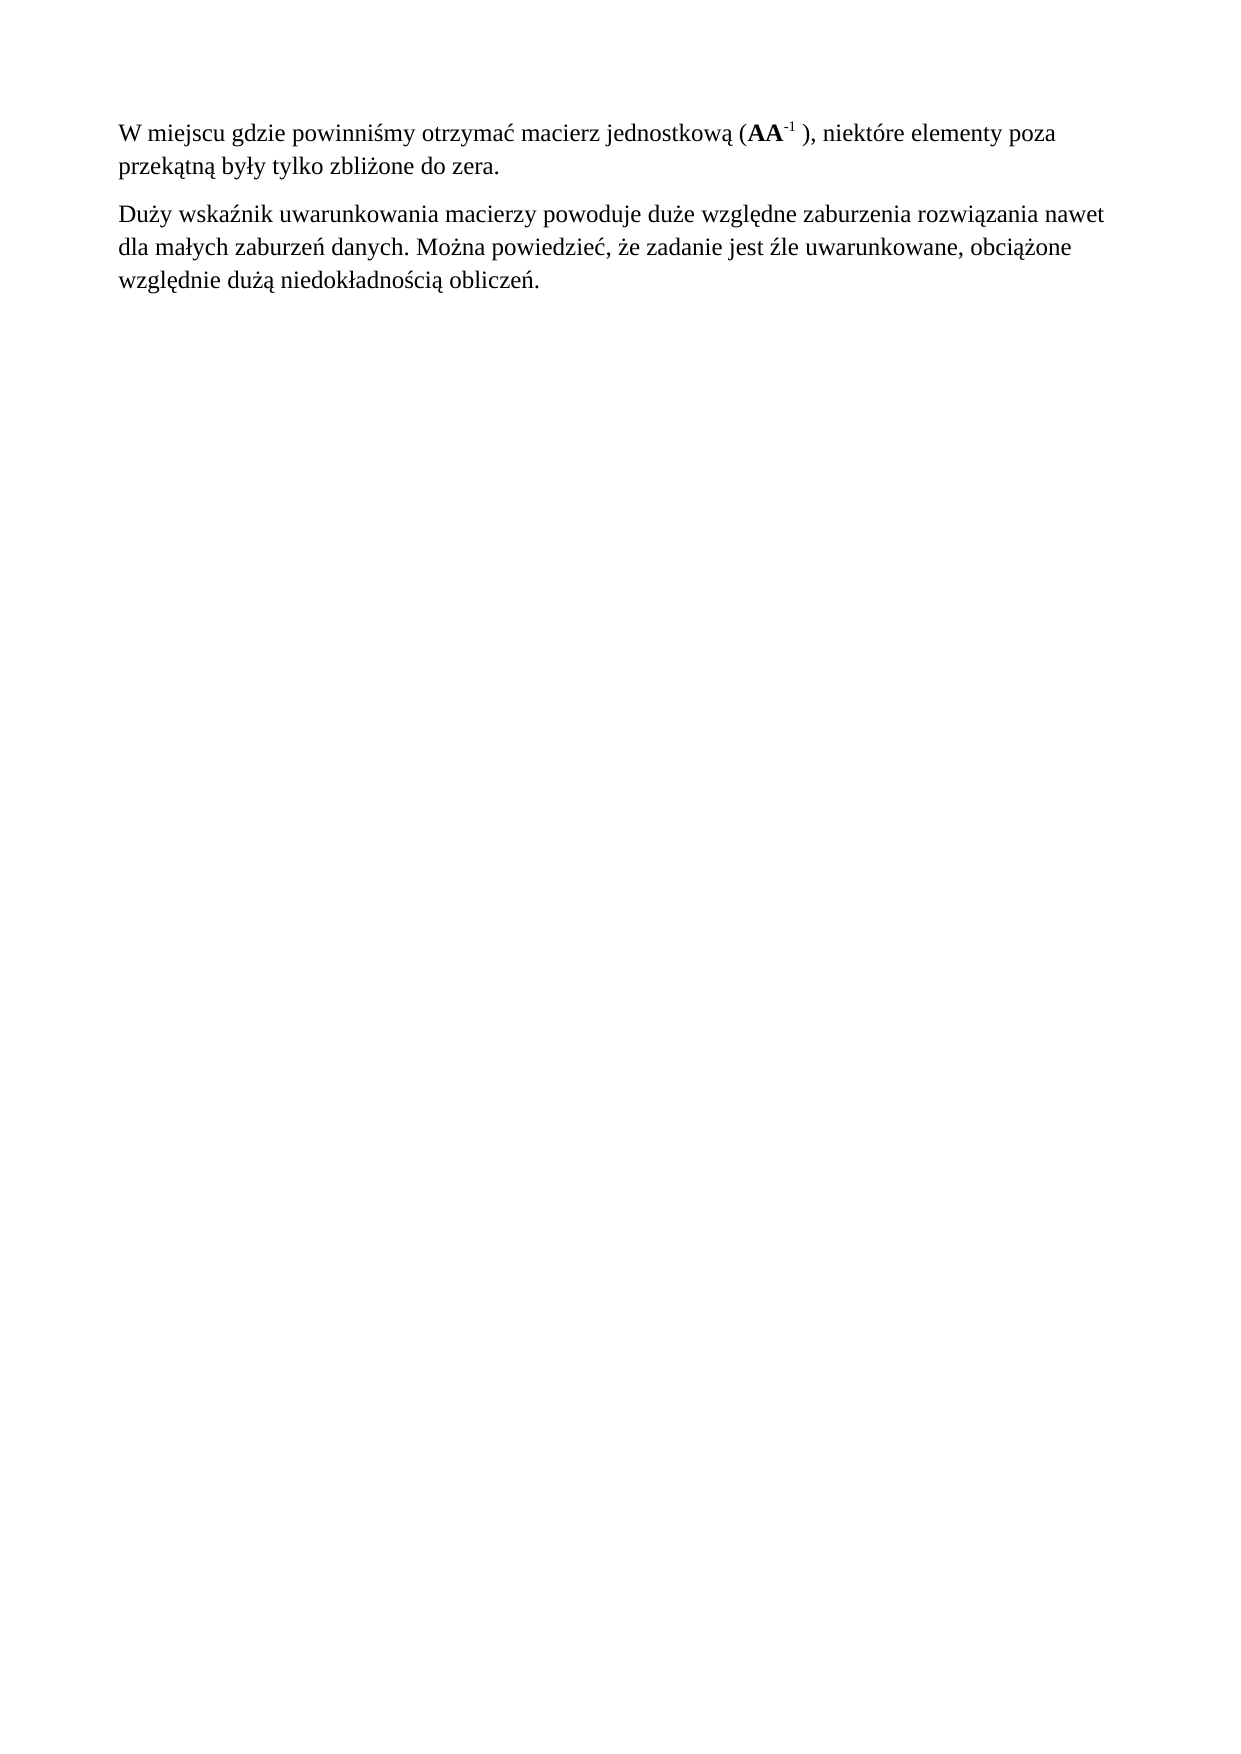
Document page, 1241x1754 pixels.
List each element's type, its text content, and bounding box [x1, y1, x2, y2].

text W miejscu gdzie powinniśmy otrzymać macierz jednostkową (AA-1 ), niektóre elementy poza przekątną były tylko zbliżone do zera. [118, 118, 1122, 180]
text Duży wskaźnik uwarunkowania macierzy powoduje duże względne zaburzenia rozwiązania nawet dla małych zaburzeń danych. Można powiedzieć, że zadanie jest źle uwarunkowane, obciążone względnie dużą niedokładnością obliczeń. [118, 199, 1122, 293]
